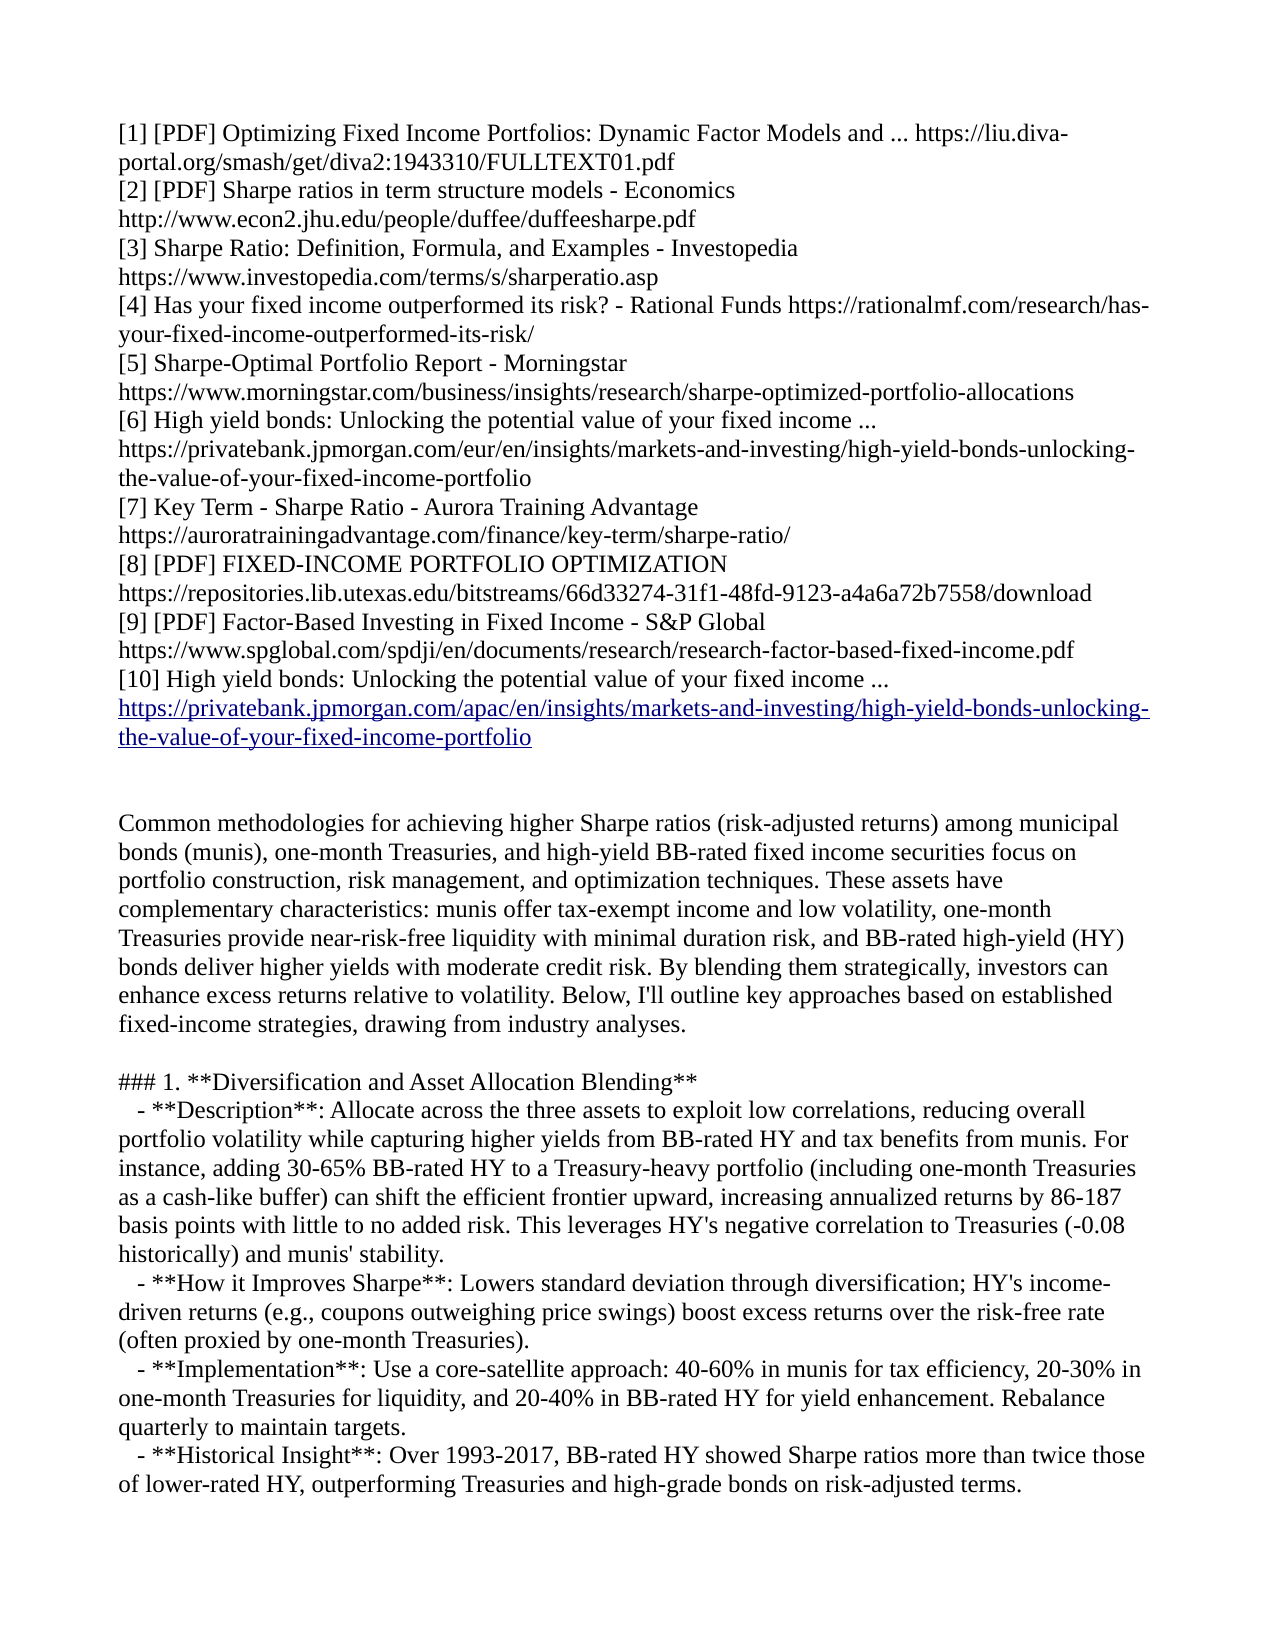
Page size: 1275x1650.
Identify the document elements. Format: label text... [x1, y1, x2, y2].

text [4] Has your fixed income outperformed its risk? - Rational Funds https://rationalmf.com/research/has-your-fixed-income-outperformed-its-risk/ [118, 291, 1157, 348]
text - **Description**: Allocate across the three assets to exploit low correlations, reducing overall portfolio volatility while capturing higher yields from BB-rated HY and tax benefits from munis. For instance, adding 30-65% BB-rated HY to a Treasury-heavy portfolio (including one-month Treasuries as a cash-like buffer) can shift the efficient frontier upward, increasing annualized returns by 86-187 basis points with little to no added risk. This leverages HY's negative correlation to Treasuries (-0.08 historically) and munis' stability. [118, 1096, 1157, 1268]
text [5] Sharpe-Optimal Portfolio Report - Morningstar https://www.morningstar.com/business/insights/research/sharpe-optimized-portfolio-allocations [118, 348, 1157, 406]
text [1] [PDF] Optimizing Fixed Income Portfolios: Dynamic Factor Models and ... https://liu.diva-portal.org/smash/get/diva2:1943310/FULLTEXT01.pdf [118, 118, 1157, 176]
text Common methodologies for achieving higher Sharpe ratios (risk-adjusted returns) among municipal bonds (munis), one-month Treasuries, and high-yield BB-rated fixed income securities focus on portfolio construction, risk management, and optimization techniques. These assets have complementary characteristics: munis offer tax-exempt income and low volatility, one-month Treasuries provide near-risk-free liquidity with minimal duration risk, and BB-rated high-yield (HY) bonds deliver higher yields with moderate credit risk. By blending them strategically, investors can enhance excess returns relative to volatility. Below, I'll outline key approaches based on established fixed-income strategies, drawing from industry analyses. [118, 808, 1157, 1038]
text [6] High yield bonds: Unlocking the potential value of your fixed income ... https://privatebank.jpmorgan.com/eur/en/insights/markets-and-investing/high-yield-bonds-unlocking-the-value-of-your-fixed-income-portfolio [118, 406, 1157, 492]
text [8] [PDF] FIXED-INCOME PORTFOLIO OPTIMIZATION https://repositories.lib.utexas.edu/bitstreams/66d33274-31f1-48fd-9123-a4a6a72b7558/download [118, 549, 1157, 607]
text - **Historical Insight**: Over 1993-2017, BB-rated HY showed Sharpe ratios more than twice those of lower-rated HY, outperforming Treasuries and high-grade bonds on risk-adjusted terms. [118, 1441, 1157, 1498]
text [2] [PDF] Sharpe ratios in term structure models - Economics http://www.econ2.jhu.edu/people/duffee/duffeesharpe.pdf [118, 176, 1157, 233]
text [10] High yield bonds: Unlocking the potential value of your fixed income ... https://privatebank.jpmorgan.com/apac/en/insights/markets-and-investing/high-yield-bonds-unlocking-the-value-of-your-fixed-income-portfolio [118, 664, 1157, 751]
text [3] Sharpe Ratio: Definition, Formula, and Examples - Investopedia https://www.investopedia.com/terms/s/sharperatio.asp [118, 233, 1157, 291]
text - **How it Improves Sharpe**: Lowers standard deviation through diversification; HY's income-driven returns (e.g., coupons outweighing price swings) boost excess returns over the risk-free rate (often proxied by one-month Treasuries). [118, 1268, 1157, 1354]
text [7] Key Term - Sharpe Ratio - Aurora Training Advantage https://auroratrainingadvantage.com/finance/key-term/sharpe-ratio/ [118, 492, 1157, 549]
text ### 1. **Diversification and Asset Allocation Blending** [118, 1067, 1157, 1096]
text - **Implementation**: Use a core-satellite approach: 40-60% in munis for tax efficiency, 20-30% in one-month Treasuries for liquidity, and 20-40% in BB-rated HY for yield enhancement. Rebalance quarterly to maintain targets. [118, 1354, 1157, 1441]
text [9] [PDF] Factor-Based Investing in Fixed Income - S&P Global https://www.spglobal.com/spdji/en/documents/research/research-factor-based-fixed-income.pdf [118, 607, 1157, 664]
